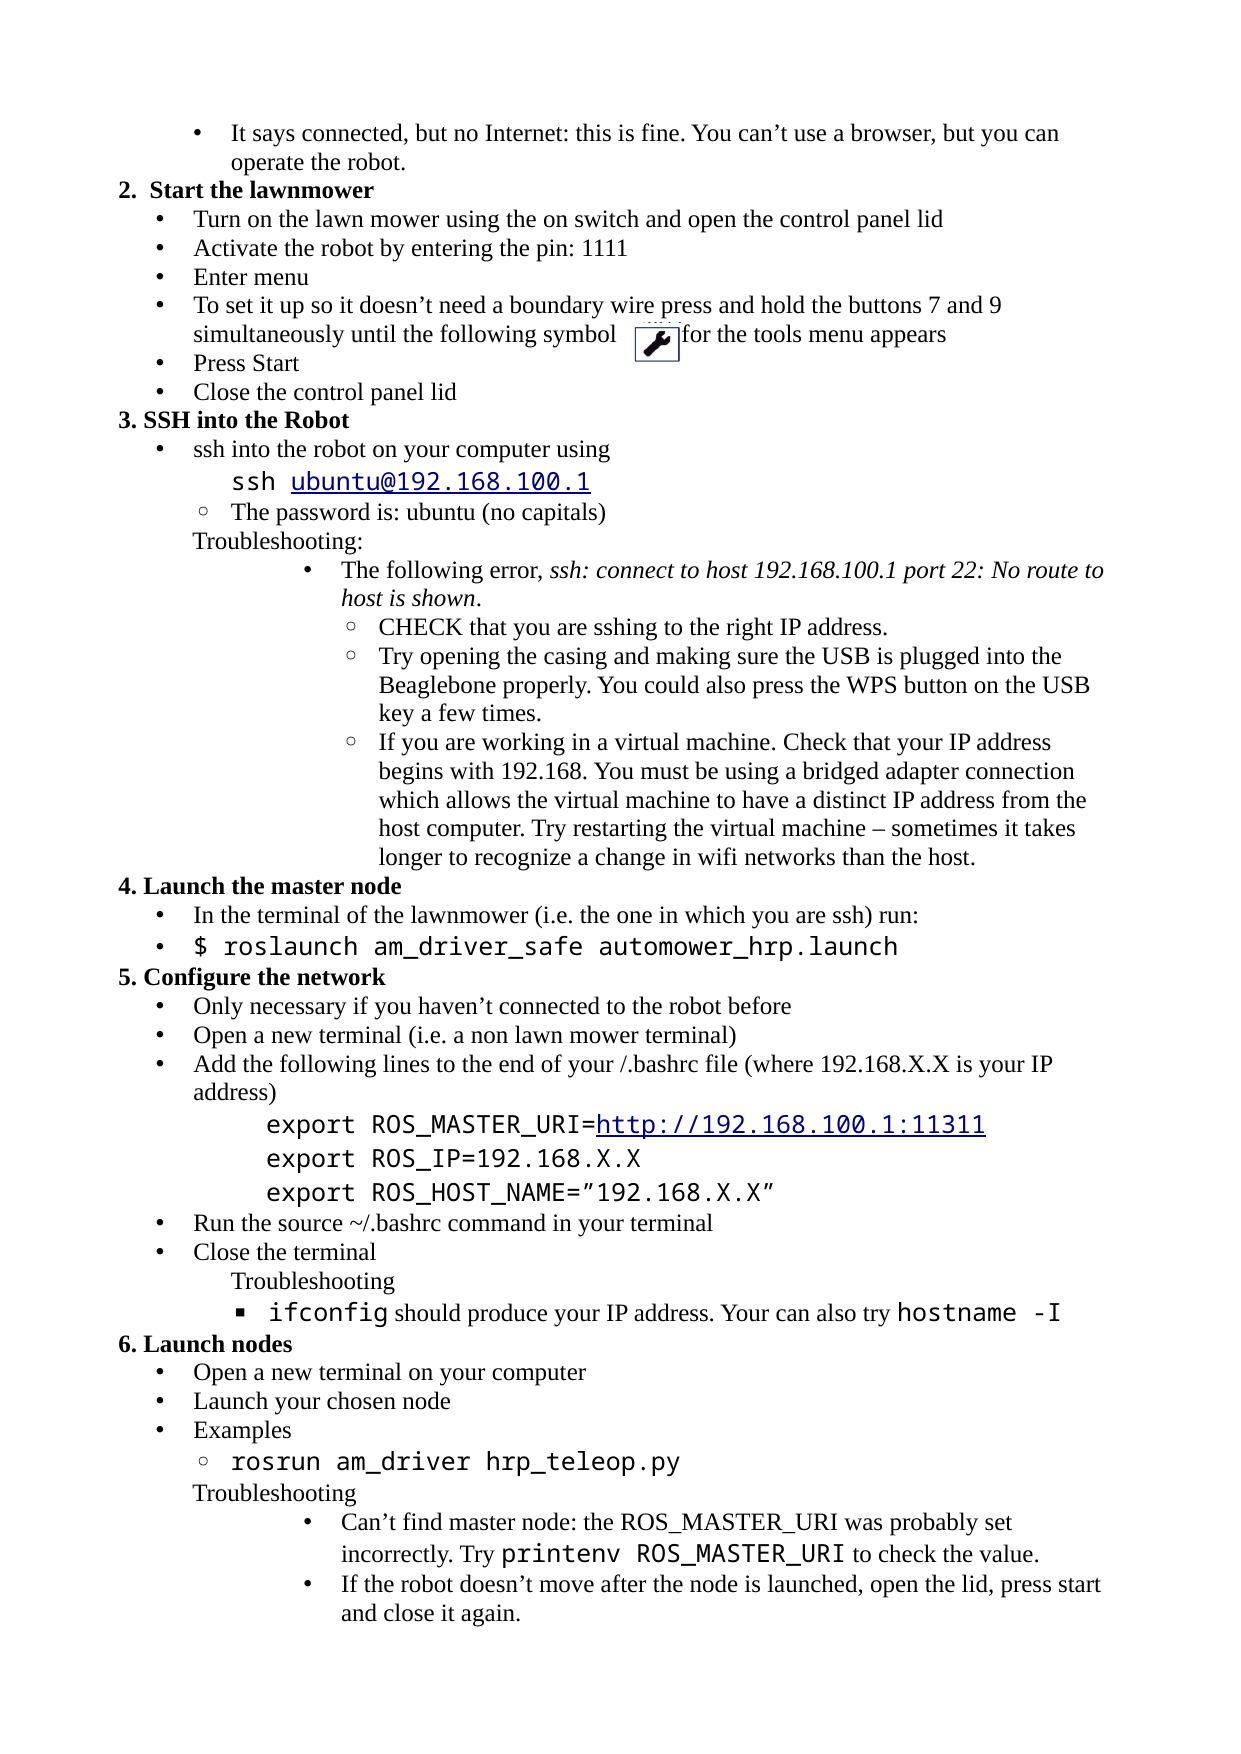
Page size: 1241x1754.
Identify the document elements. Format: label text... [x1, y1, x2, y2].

list Press Start [156, 348, 1122, 377]
list Close the control panel lid [156, 377, 1122, 406]
text 5. Configure the network [118, 962, 1122, 991]
text export ROS_MASTER_URI=http://192.168.100.1:11311 [118, 1106, 1122, 1140]
list ssh ubuntu@192.168.100.1 [193, 463, 1122, 497]
list Run the source ~/.bashrc command in your terminal [156, 1208, 1122, 1237]
list If you are working in a virtual machine. Check that your IP address begins with 192.168. You must be using a bridged adapter connection which allows the virtual machine to have a distinct IP address from the host computer. Try restarting the virtual machine – sometimes it takes longer to recognize a change in wifi networks than the host. [341, 727, 1122, 871]
list Add the following lines to the end of your /.bashrc file (where 192.168.X.X is your IP address) [156, 1049, 1122, 1106]
list CHECK that you are sshing to the right IP address. [341, 612, 1122, 641]
list If the robot doesn’t move after the node is launched, open the lid, press start and close it again. [303, 1569, 1122, 1627]
text export ROS_IP=192.168.X.X [118, 1140, 1122, 1174]
text 6. Launch nodes [118, 1329, 1122, 1357]
list Open a new terminal (i.e. a non lawn mower terminal) [156, 1020, 1122, 1049]
list ifconfig should produce your IP address. Your can also try hostname -I [231, 1295, 1122, 1329]
list rosrun am_driver hrp_teleop.py [193, 1444, 1122, 1478]
list $ roslaunch am_driver_safe automower_hrp.launch [156, 928, 1122, 962]
text 3. SSH into the Robot [118, 406, 1122, 434]
text 4. Launch the master node [118, 871, 1122, 900]
list Try opening the casing and making sure the USB is plugged into the Beaglebone properly. You could also press the WPS button on the USB key a few times. [341, 641, 1122, 727]
list The password is: ubuntu (no capitals) [193, 497, 1122, 526]
list Only necessary if you haven’t connected to the robot before [156, 991, 1122, 1020]
list Troubleshooting [193, 1266, 1122, 1295]
list Activate the robot by entering the pin: 1111 [156, 233, 1122, 262]
list Examples [156, 1415, 1122, 1444]
list To set it up so it doesn’t need a boundary wire press and hold the buttons 7 and 9 simultaneously until the following symbol for the tools menu appears [156, 291, 1122, 348]
list Can’t find master node: the ROS_MASTER_URI was probably set incorrectly. Try printenv ROS_MASTER_URI to check the value. [303, 1507, 1122, 1569]
text Troubleshooting: [118, 526, 1122, 555]
list Enter menu [156, 262, 1122, 291]
list In the terminal of the lawnmower (i.e. the one in which you are ssh) run: [156, 900, 1122, 928]
picture [629, 322, 682, 362]
text 2. Start the lawnmower [118, 176, 1122, 204]
list Launch your chosen node [156, 1386, 1122, 1415]
list The following error, ssh: connect to host 192.168.100.1 port 22: No route to host is shown. [303, 555, 1122, 612]
list Open a new terminal on your computer [156, 1357, 1122, 1386]
list Close the terminal [156, 1237, 1122, 1266]
list Turn on the lawn mower using the on switch and open the control panel lid [156, 204, 1122, 233]
text Troubleshooting [118, 1478, 1122, 1507]
text export ROS_HOST_NAME=”192.168.X.X” [118, 1174, 1122, 1208]
list It says connected, but no Internet: this is fine. You can’t use a browser, but you can operate the robot. [193, 118, 1122, 176]
list ssh into the robot on your computer using [156, 434, 1122, 463]
